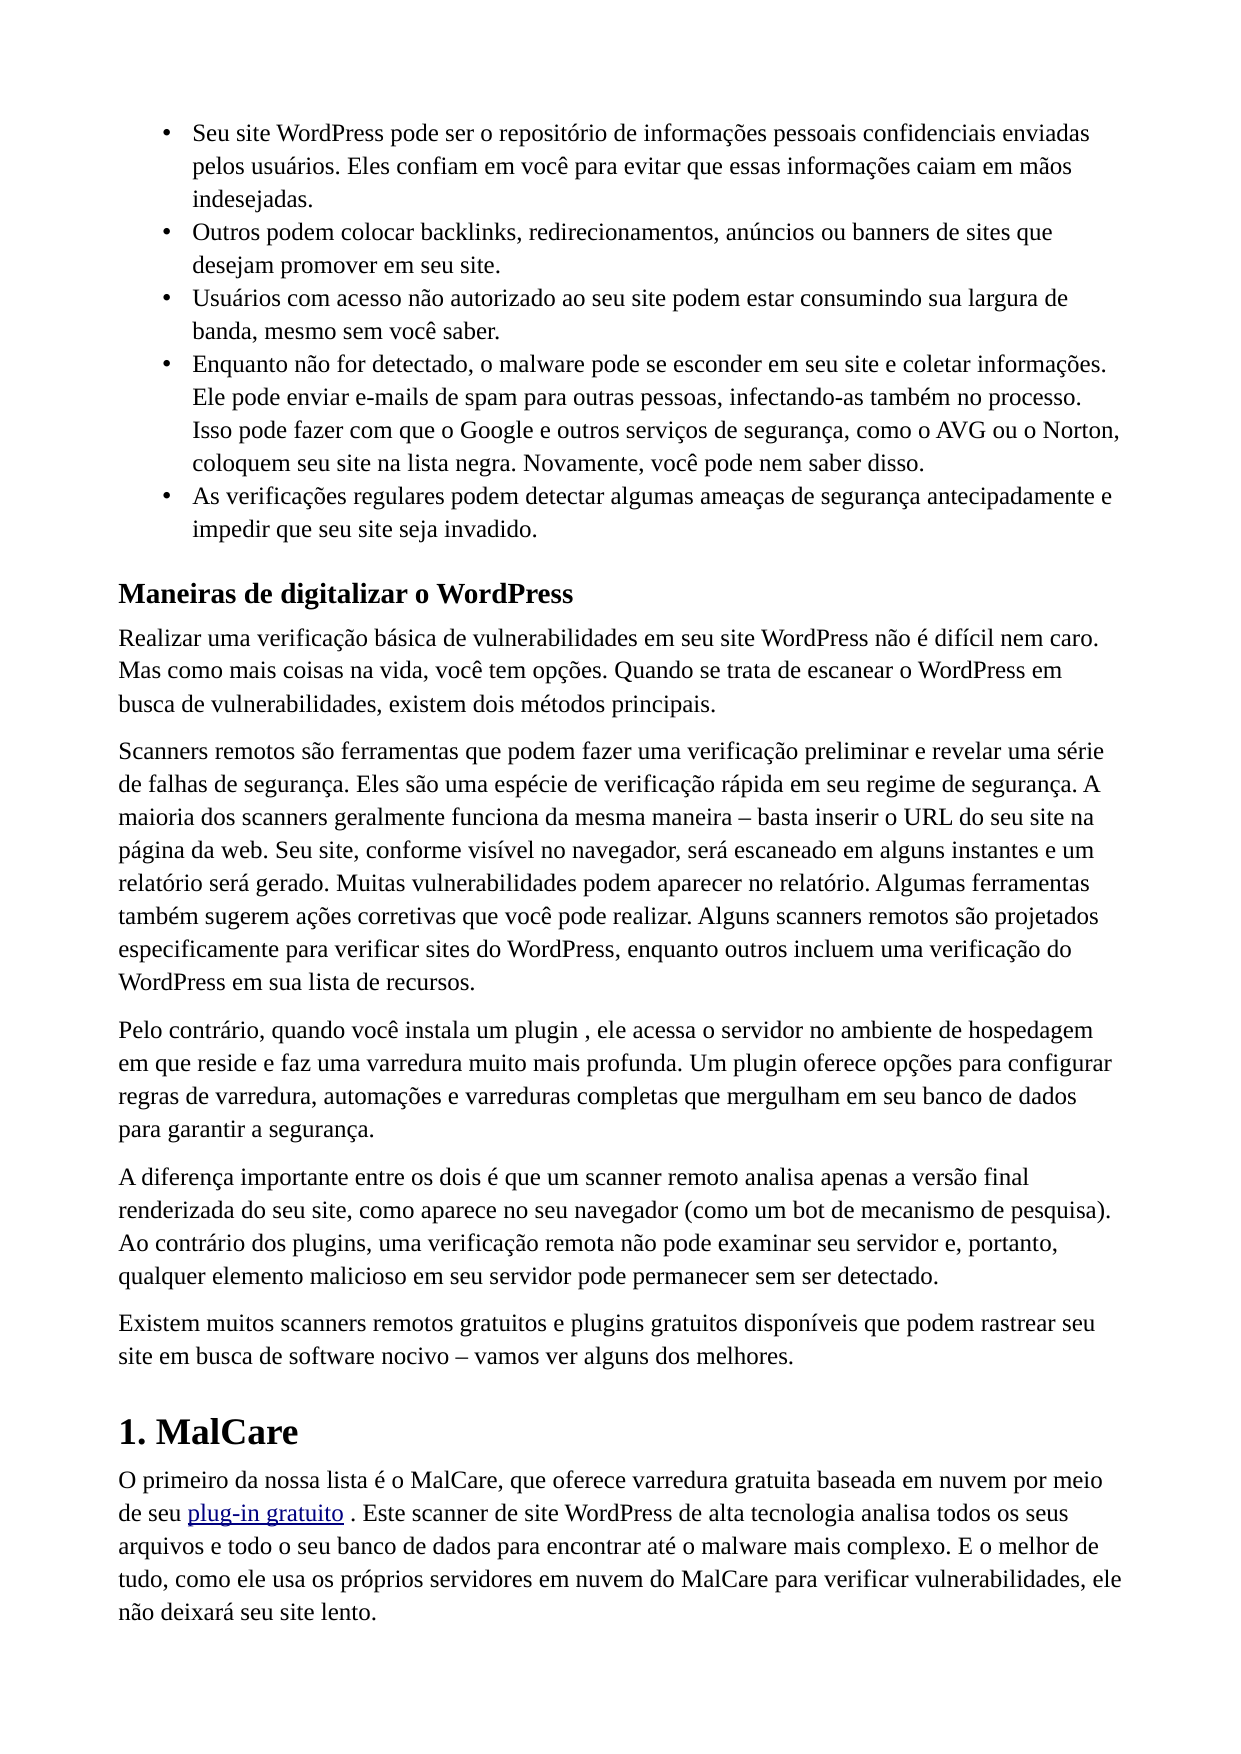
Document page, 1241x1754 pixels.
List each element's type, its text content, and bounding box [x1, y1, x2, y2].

text Pelo contrário, quando você instala um plugin , ele acessa o servidor no ambiente de hospedagem em que reside e faz uma varredura muito mais profunda. Um plugin oferece opções para configurar regras de varredura, automações e varreduras completas que mergulham em seu banco de dados para garantir a segurança. [118, 1015, 1122, 1143]
list Seu site WordPress pode ser o repositório de informações pessoais confidenciais enviadas pelos usuários. Eles confiam em você para evitar que essas informações caiam em mãos indesejadas. [162, 118, 1122, 213]
list As verificações regulares podem detectar algumas ameaças de segurança antecipadamente e impedir que seu site seja invadido. [162, 481, 1122, 543]
text O primeiro da nossa lista é o MalCare, que oferece varredura gratuita baseada em nuvem por meio de seu plug-in gratuito . Este scanner de site WordPress de alta tecnologia analisa todos os seus arquivos e todo o seu banco de dados para encontrar até o malware mais complexo. E o melhor de tudo, como ele usa os próprios servidores em nuvem do MalCare para verificar vulnerabilidades, ele não deixará seu site lento. [118, 1465, 1122, 1626]
list Enquanto não for detectado, o malware pode se esconder em seu site e coletar informações. Ele pode enviar e-mails de spam para outras pessoas, infectando-as também no processo. Isso pode fazer com que o Google e outros serviços de segurança, como o AVG ou o Norton, coloquem seu site na lista negra. Novamente, você pode nem saber disso. [162, 349, 1122, 477]
subtitle Maneiras de digitalizar o WordPress [118, 577, 1122, 610]
list Usuários com acesso não autorizado ao seu site podem estar consumindo sua largura de banda, mesmo sem você saber. [162, 283, 1122, 345]
text A diferença importante entre os dois é que um scanner remoto analisa apenas a versão final renderizada do seu site, como aparece no seu navegador (como um bot de mecanismo de pesquisa). Ao contrário dos plugins, uma verificação remota não pode examinar seu servidor e, portanto, qualquer elemento malicioso em seu servidor pode permanecer sem ser detectado. [118, 1162, 1122, 1289]
text Scanners remotos são ferramentas que podem fazer uma verificação preliminar e revelar uma série de falhas de segurança. Eles são uma espécie de verificação rápida em seu regime de segurança. A maioria dos scanners geralmente funciona da mesma maneira – basta inserir o URL do seu site na página da web. Seu site, conforme visível no navegador, será escaneado em alguns instantes e um relatório será gerado. Muitas vulnerabilidades podem aparecer no relatório. Algumas ferramentas também sugerem ações corretivas que você pode realizar. Alguns scanners remotos são projetados especificamente para verificar sites do WordPress, enquanto outros incluem uma verificação do WordPress em sua lista de recursos. [118, 736, 1122, 996]
list Outros podem colocar backlinks, redirecionamentos, anúncios ou banners de sites que desejam promover em seu site. [162, 217, 1122, 279]
subtitle 1. MalCare [118, 1410, 1122, 1453]
text Realizar uma verificação básica de vulnerabilidades em seu site WordPress não é difícil nem caro. Mas como mais coisas na vida, você tem opções. Quando se trata de escanear o WordPress em busca de vulnerabilidades, existem dois métodos principais. [118, 623, 1122, 717]
text Existem muitos scanners remotos gratuitos e plugins gratuitos disponíveis que podem rastrear seu site em busca de software nocivo – vamos ver alguns dos melhores. [118, 1308, 1122, 1370]
